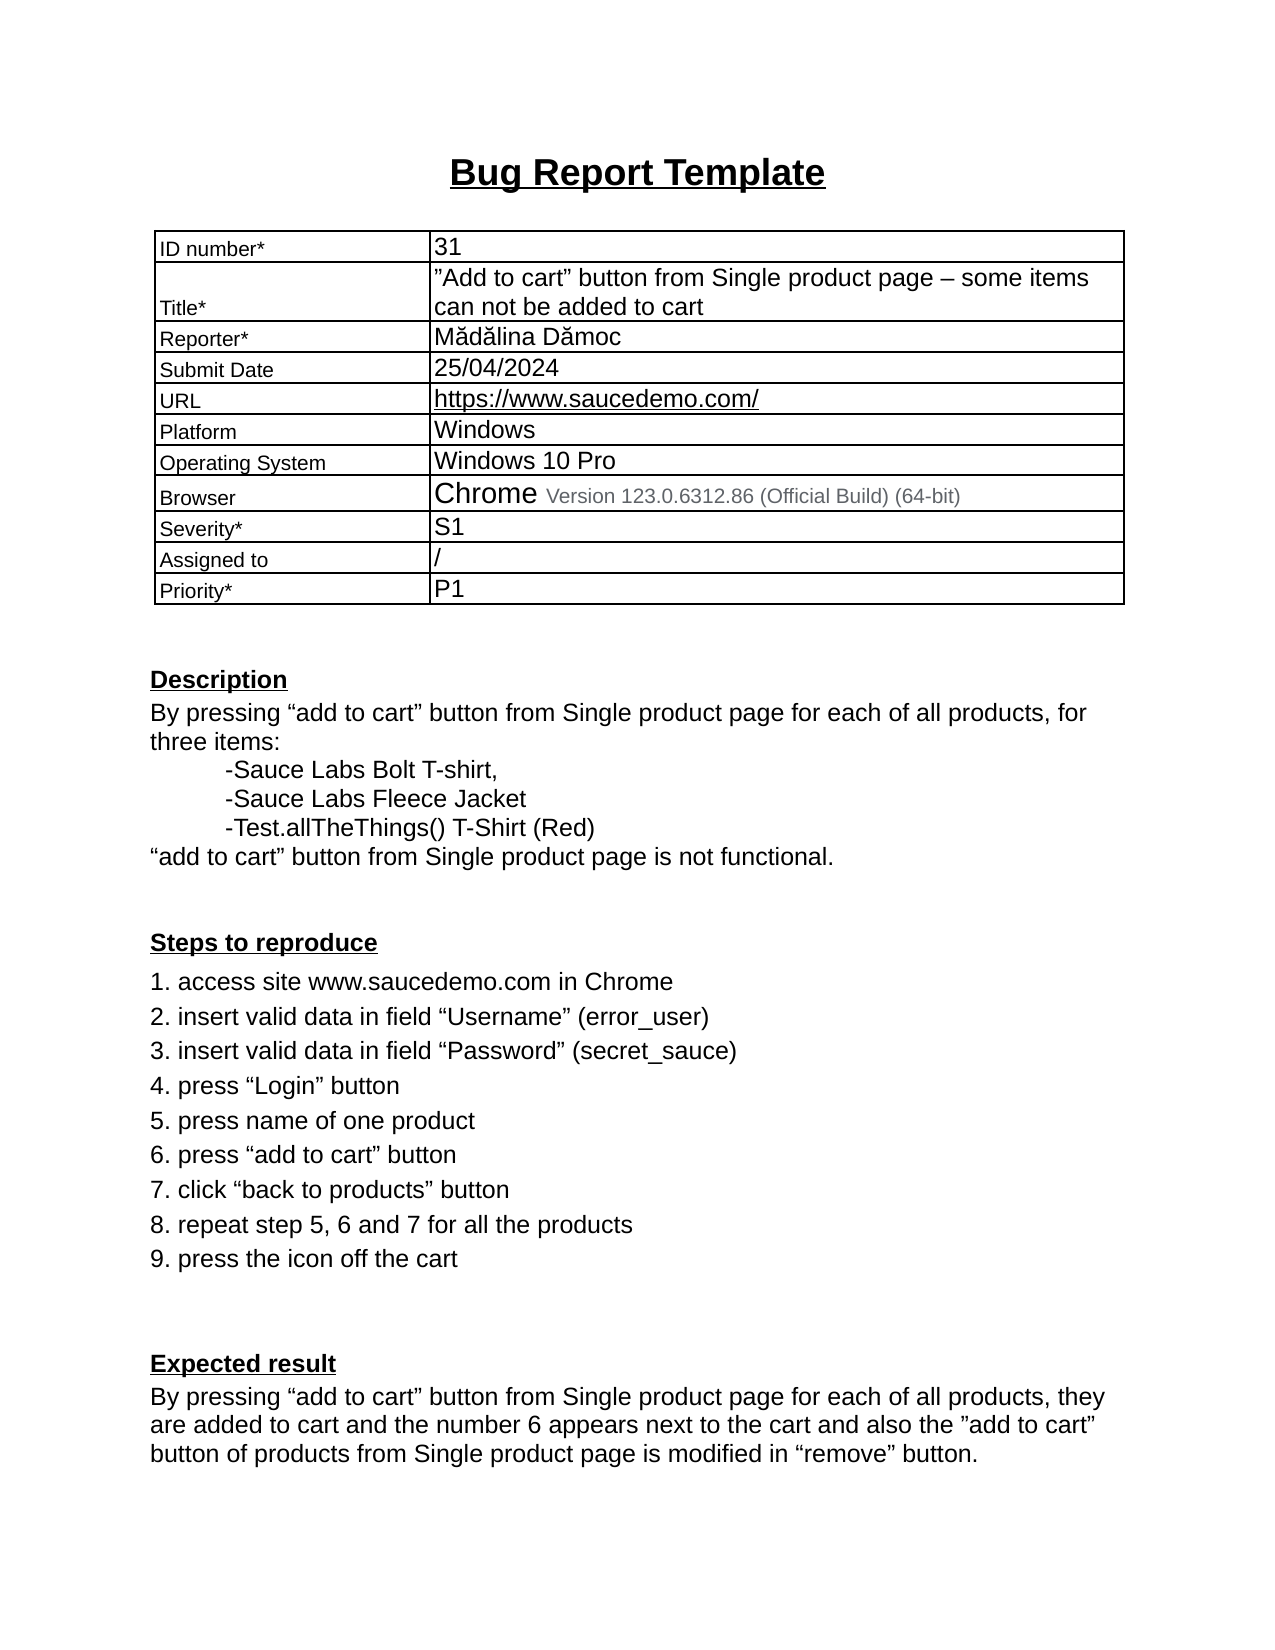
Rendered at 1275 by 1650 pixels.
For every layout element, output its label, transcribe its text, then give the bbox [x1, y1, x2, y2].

table_cell https://www.saucedemo.com/ [431, 384, 1123, 413]
text Steps to reproduce [150, 928, 1125, 957]
table_cell Windows 10 Pro [431, 446, 1123, 474]
text -Test.allTheThings() T-Shirt (Red) [150, 813, 1125, 842]
table_cell S1 [431, 512, 1123, 541]
table_cell Priority* [156, 574, 429, 602]
text Expected result [150, 1348, 1125, 1377]
text 9. press the icon off the cart [150, 1244, 1125, 1273]
text 2. insert valid data in field “Username” (error_user) [150, 1002, 1125, 1030]
text By pressing “add to cart” button from Single product page for each of all products, for three items: [150, 698, 1125, 756]
table_cell Assigned to [156, 543, 429, 572]
table_cell Title* [156, 263, 429, 320]
table_cell / [431, 543, 1123, 572]
text 8. repeat step 5, 6 and 7 for all the products [150, 1210, 1125, 1238]
text 4. press “Login” button [150, 1071, 1125, 1100]
table_cell Chrome Version 123.0.6312.86 (Official Build) (64-bit) [431, 476, 1123, 510]
table_cell Operating System [156, 446, 429, 474]
table_cell Platform [156, 415, 429, 443]
text -Sauce Labs Fleece Jacket [150, 784, 1125, 813]
text -Sauce Labs Bolt T-shirt, [150, 756, 1125, 784]
table_cell Severity* [156, 512, 429, 541]
table_cell Windows [431, 415, 1123, 443]
table_cell Mădălina Dămoc [431, 322, 1123, 351]
table_header ID number* [156, 232, 429, 261]
text 6. press “add to cart” button [150, 1140, 1125, 1169]
table_cell URL [156, 384, 429, 413]
text 3. insert valid data in field “Password” (secret_sauce) [150, 1036, 1125, 1065]
table_cell Reporter* [156, 322, 429, 351]
table_cell ”Add to cart” button from Single product page – some items can not be added to cart [431, 263, 1123, 320]
text 5. press name of one product [150, 1106, 1125, 1134]
text 7. click “back to products” button [150, 1175, 1125, 1204]
text Bug Report Template [150, 150, 1125, 193]
text Description [150, 665, 1125, 694]
table_cell P1 [431, 574, 1123, 602]
text By pressing “add to cart” button from Single product page for each of all products, they are added to cart and the number 6 appears next to the cart and also the ”add to cart” button of products from Single product page is modified in “remove” button. [150, 1382, 1125, 1468]
table_header 31 [431, 232, 1123, 261]
text “add to cart” button from Single product page is not functional. [150, 842, 1125, 871]
table_cell 25/04/2024 [431, 353, 1123, 382]
text 1. access site www.saucedemo.com in Chrome [150, 967, 1125, 996]
table_cell Submit Date [156, 353, 429, 382]
table_cell Browser [156, 476, 429, 510]
